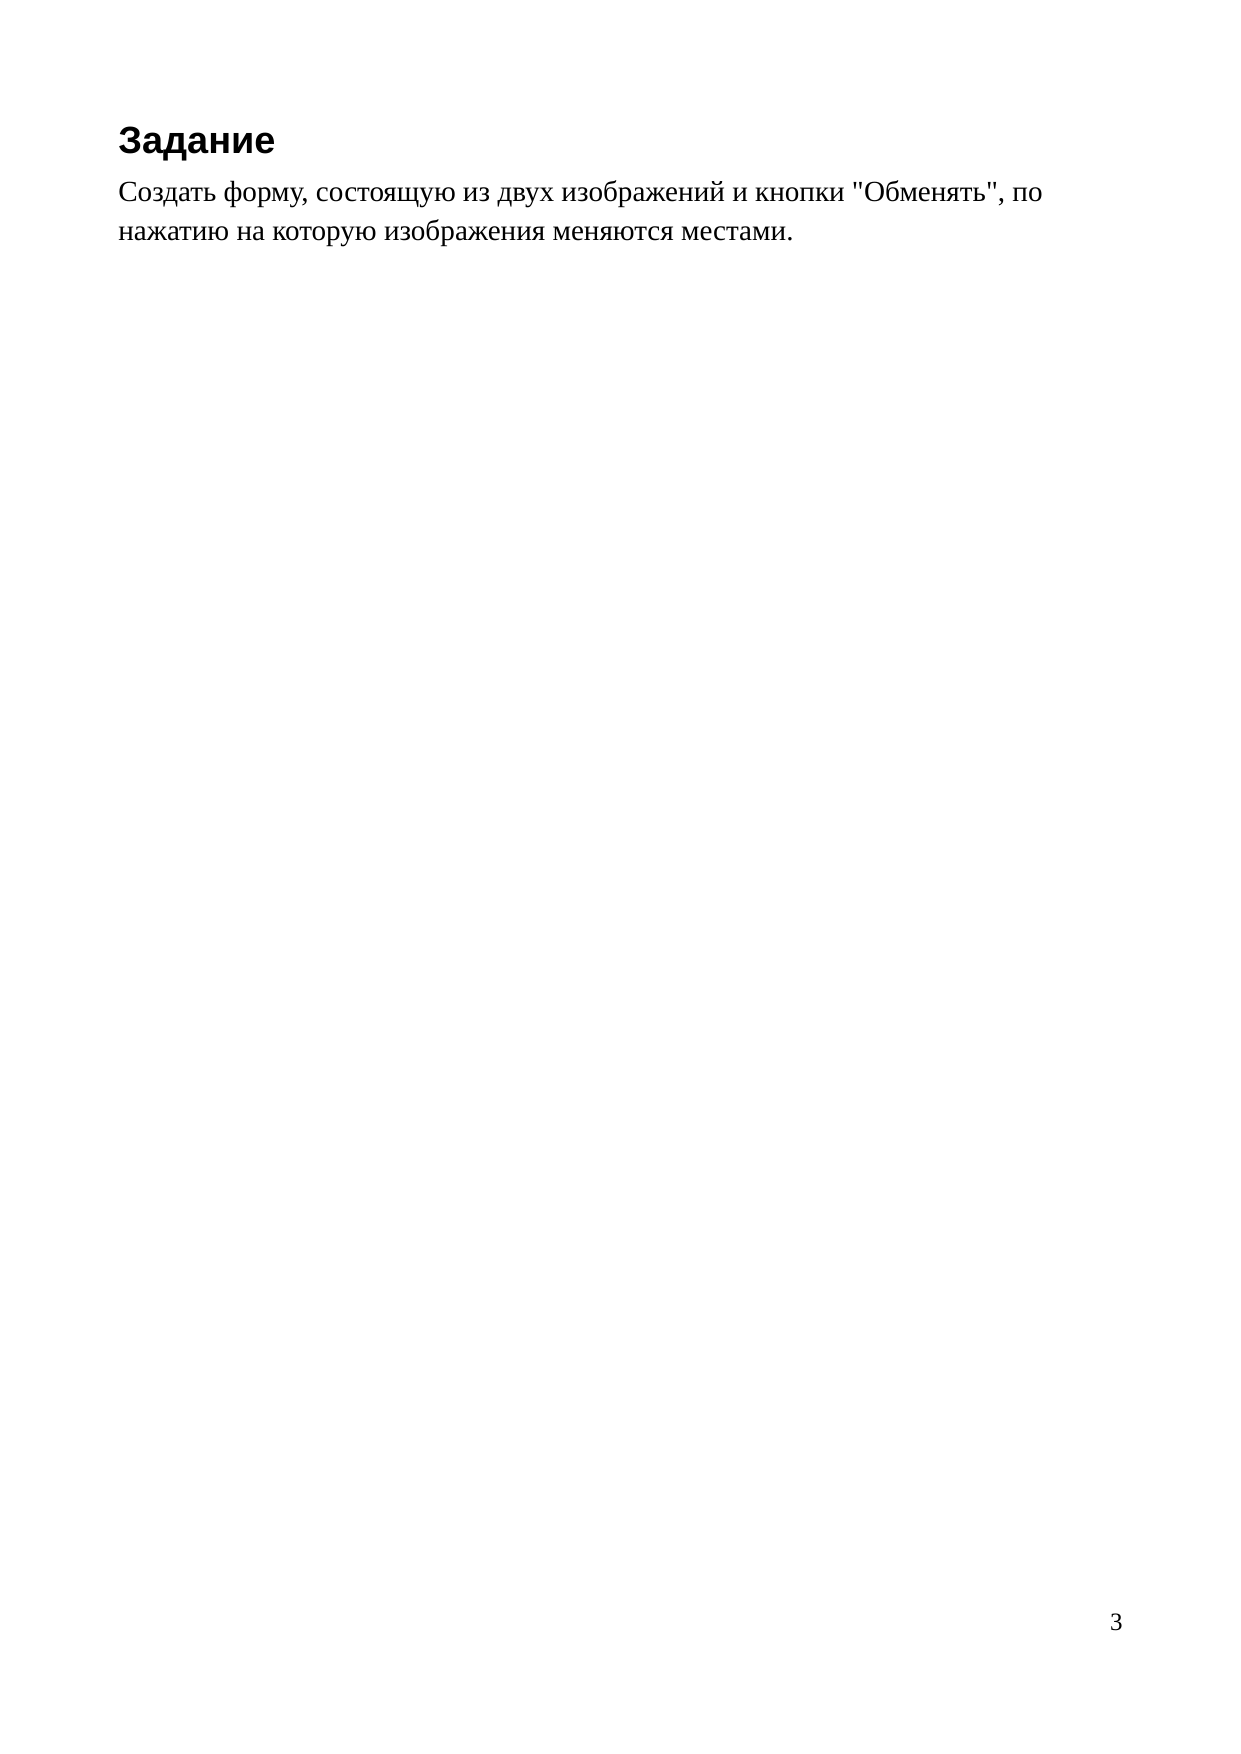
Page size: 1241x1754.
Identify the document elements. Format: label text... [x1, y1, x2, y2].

text Создать форму, состоящую из двух изображений и кнопки "Обменять", по нажатию на которую изображения меняются местами. [118, 174, 1122, 246]
subtitle Задание [118, 118, 1122, 162]
